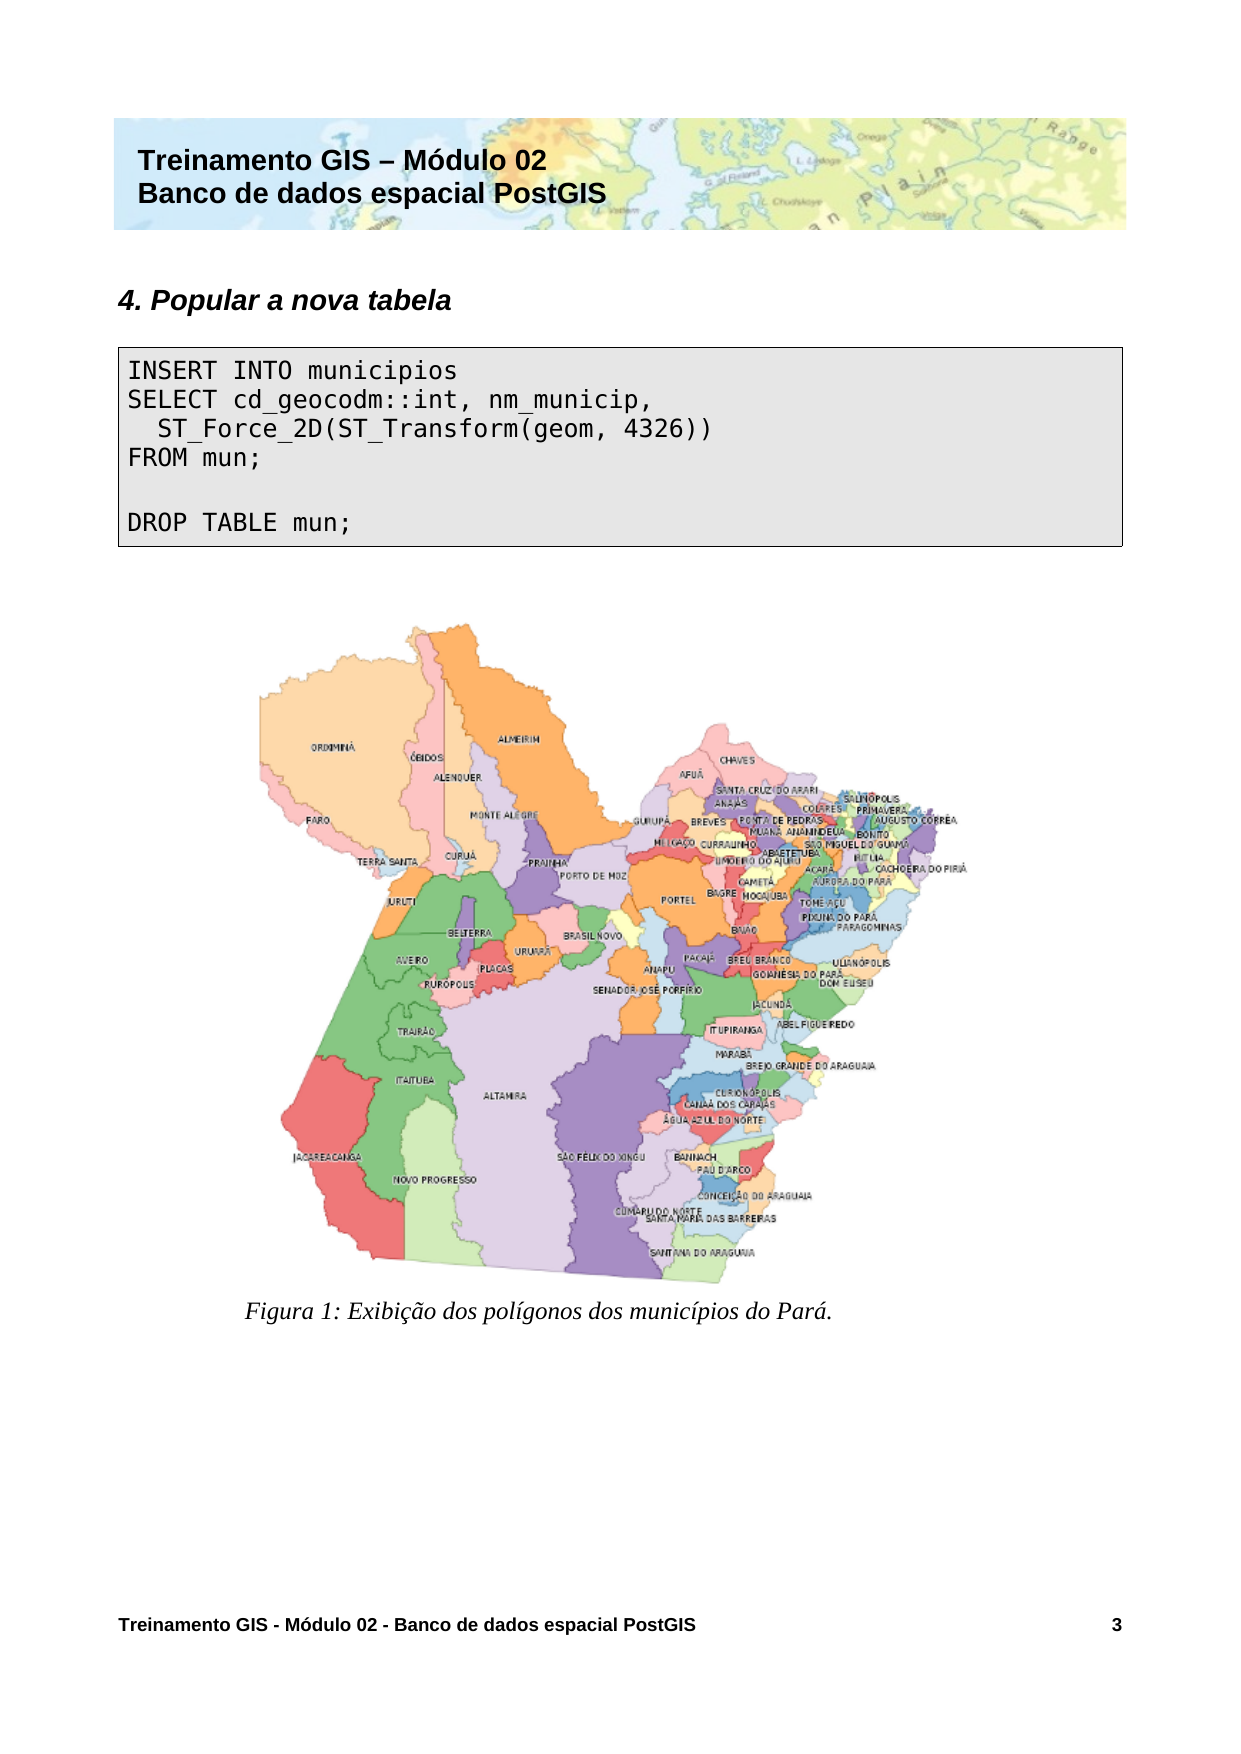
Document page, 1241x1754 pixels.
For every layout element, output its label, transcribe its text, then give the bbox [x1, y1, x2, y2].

text DROP TABLE mun; [119, 499, 1122, 546]
text INSERT INTO municipios SELECT cd_geocodm::int, nm_municip, ST_Force_2D(ST_Transform(geom, 4326)) FROM mun; [119, 348, 1122, 473]
text Figura 1: Exibição dos polígonos dos municípios do Pará. [244, 1298, 982, 1325]
subtitle 4. Popular a nova tabela [118, 284, 1122, 317]
picture [244, 613, 983, 1298]
